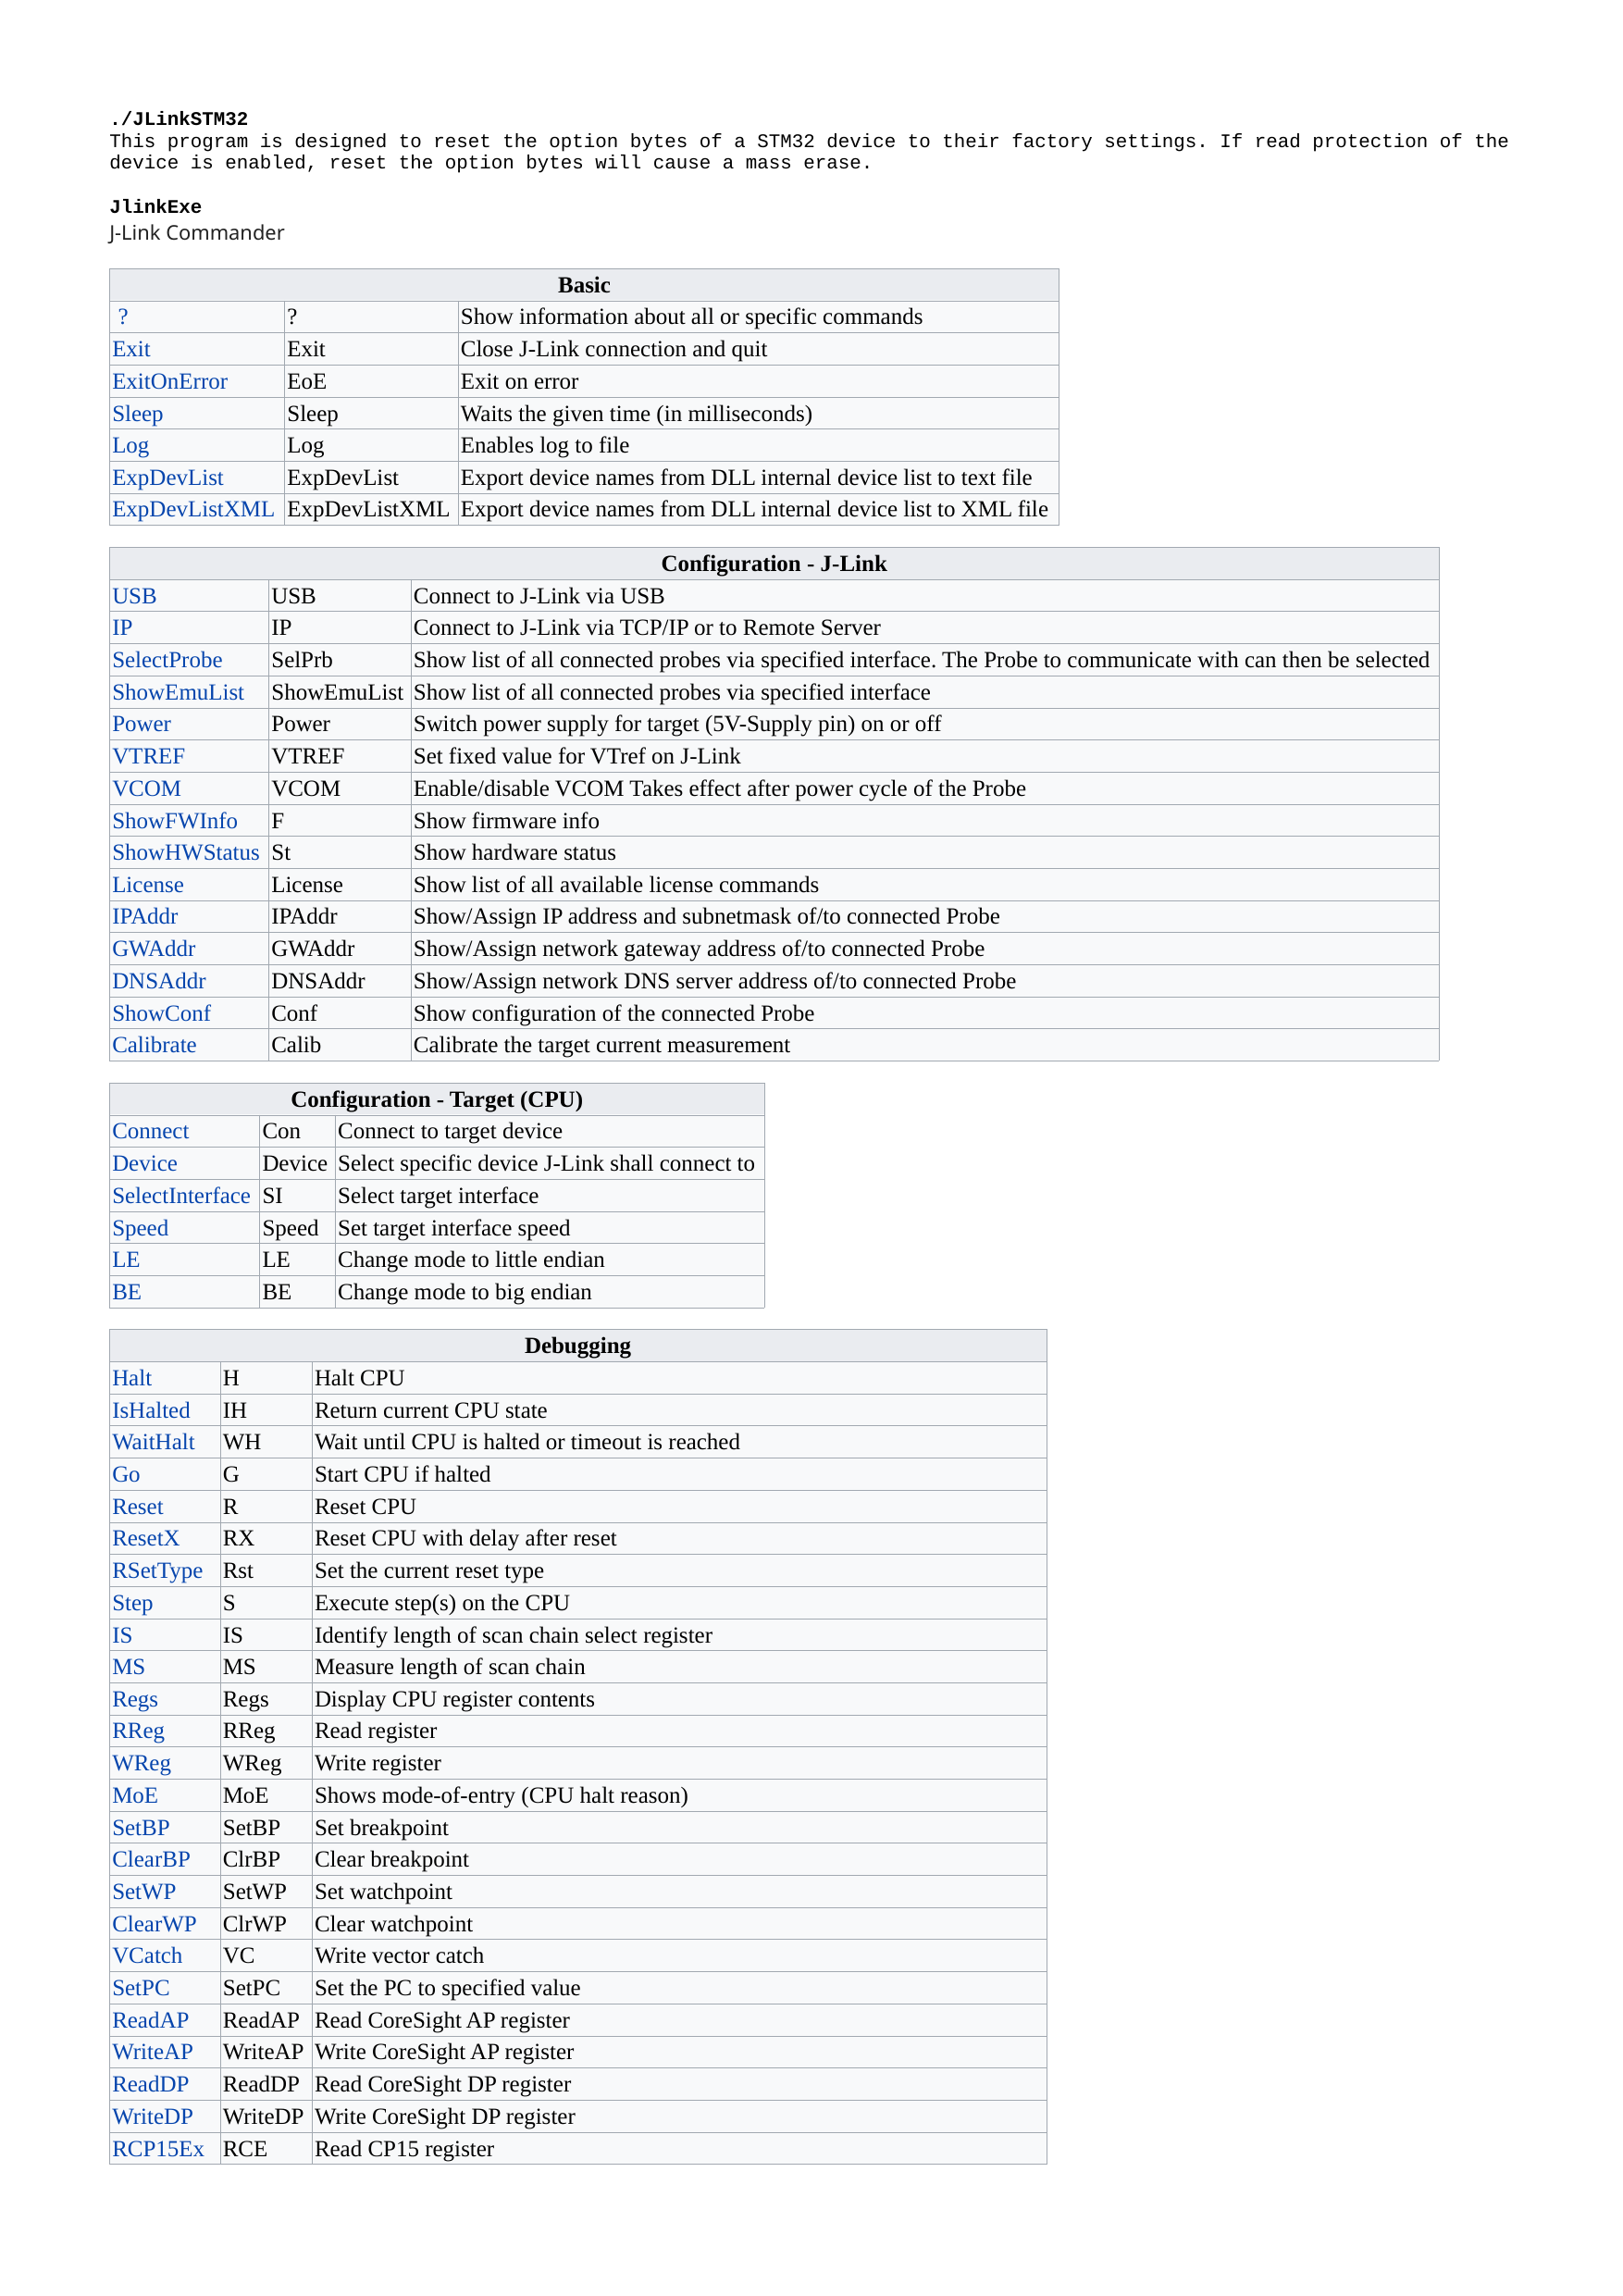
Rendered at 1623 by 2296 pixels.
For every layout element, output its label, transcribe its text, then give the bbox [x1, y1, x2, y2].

table_cell Reset CPU with delay after reset [313, 1523, 1047, 1554]
table_cell Clear watchpoint [313, 1908, 1047, 1939]
table_cell Connect [110, 1116, 259, 1147]
table_cell WH [221, 1426, 312, 1458]
table_cell Sleep [285, 398, 458, 428]
table_cell Set fixed value for VTref on J-Link [412, 740, 1439, 772]
table_cell ShowEmuList [269, 676, 411, 707]
table_cell Change mode to little endian [336, 1244, 764, 1275]
table_cell SI [260, 1180, 335, 1210]
table_cell Close J-Link connection and quit [459, 333, 1059, 365]
table_cell Select specific device J-Link shall connect to [336, 1148, 764, 1179]
table_cell RSetType [110, 1555, 220, 1586]
table_cell Enables log to file [459, 429, 1059, 461]
table_cell Speed [110, 1212, 259, 1243]
table_cell Go [110, 1458, 220, 1490]
table_cell ShowEmuList [110, 676, 268, 707]
table_cell Clear breakpoint [313, 1843, 1047, 1875]
table_cell Write CoreSight AP register [313, 2037, 1047, 2067]
table_cell ? [110, 302, 284, 332]
table_cell Export device names from DLL internal device list to XML file [459, 494, 1059, 525]
table_cell Measure length of scan chain [313, 1651, 1047, 1682]
table_cell IP [110, 612, 268, 643]
table_cell IH [221, 1395, 312, 1425]
table_cell Exit [285, 333, 458, 365]
table_cell IsHalted [110, 1395, 220, 1425]
table_cell IS [221, 1620, 312, 1650]
table_cell Power [110, 709, 268, 739]
table_cell IS [110, 1620, 220, 1650]
table_cell LE [110, 1244, 259, 1275]
table_cell ClrBP [221, 1843, 312, 1875]
table_cell R [221, 1491, 312, 1521]
table_cell ReadAP [110, 2004, 220, 2035]
table_cell Device [260, 1148, 335, 1179]
table_cell Show firmware info [412, 805, 1439, 836]
table_cell Read CoreSight DP register [313, 2068, 1047, 2100]
table_cell USB [110, 580, 268, 611]
table_cell Write register [313, 1747, 1047, 1779]
table_cell Set the current reset type [313, 1555, 1047, 1586]
table_cell VCatch [110, 1940, 220, 1971]
table_cell Exit [110, 333, 284, 365]
table_cell IPAddr [269, 901, 411, 932]
table_cell Power [269, 709, 411, 739]
table_cell Shows mode-of-entry (CPU halt reason) [313, 1780, 1047, 1811]
table_cell SetWP [110, 1876, 220, 1907]
table_cell Waits the given time (in milliseconds) [459, 398, 1059, 428]
table_cell Enable/disable VCOM Takes effect after power cycle of the Probe [412, 773, 1439, 803]
table_cell Set the PC to specified value [313, 1972, 1047, 2004]
table_cell Write vector catch [313, 1940, 1047, 1971]
table_cell Calibrate [110, 1029, 268, 1061]
table_cell St [269, 837, 411, 868]
table_cell ReadDP [110, 2068, 220, 2100]
table_cell SetWP [221, 1876, 312, 1907]
table_cell Rst [221, 1555, 312, 1586]
table_cell VCOM [269, 773, 411, 803]
table_cell WriteAP [221, 2037, 312, 2067]
table_cell ClearWP [110, 1908, 220, 1939]
table_cell USB [269, 580, 411, 611]
table_cell WriteDP [110, 2101, 220, 2131]
table_cell License [269, 869, 411, 900]
table_cell SelectInterface [110, 1180, 259, 1210]
table_cell Wait until CPU is halted or timeout is reached [313, 1426, 1047, 1458]
table_cell RReg [110, 1716, 220, 1746]
table_cell Show list of all available license commands [412, 869, 1439, 900]
table_cell Show list of all connected probes via specified interface. The Probe to communicate with can then be selected [412, 644, 1439, 676]
table_cell GWAddr [110, 933, 268, 964]
table_cell RCE [221, 2133, 312, 2164]
table_cell Log [110, 429, 284, 461]
table_cell Connect to J-Link via TCP/IP or to Remote Server [412, 612, 1439, 643]
table_cell Regs [110, 1683, 220, 1715]
table_cell BE [110, 1276, 259, 1308]
table_cell Step [110, 1587, 220, 1618]
table_cell ShowConf [110, 998, 268, 1028]
table_cell IPAddr [110, 901, 268, 932]
table_cell MS [221, 1651, 312, 1682]
table_cell Read register [313, 1716, 1047, 1746]
table_cell Set breakpoint [313, 1812, 1047, 1843]
table_cell H [221, 1362, 312, 1394]
table_header Configuration - J-Link [110, 548, 1439, 579]
table_cell RX [221, 1523, 312, 1554]
table_cell GWAddr [269, 933, 411, 964]
table_cell Connect to target device [336, 1116, 764, 1147]
table_cell Read CoreSight AP register [313, 2004, 1047, 2035]
table_cell Show list of all connected probes via specified interface [412, 676, 1439, 707]
text J-Link Commander [109, 218, 1514, 246]
table_cell Connect to J-Link via USB [412, 580, 1439, 611]
table_cell Reset CPU [313, 1491, 1047, 1521]
table_cell WriteAP [110, 2037, 220, 2067]
table_cell DNSAddr [269, 965, 411, 997]
table_cell Halt CPU [313, 1362, 1047, 1394]
text JlinkExe [109, 197, 1514, 218]
table_cell Return current CPU state [313, 1395, 1047, 1425]
table_cell Start CPU if halted [313, 1458, 1047, 1490]
table_cell Select target interface [336, 1180, 764, 1210]
table_cell ExpDevList [285, 462, 458, 493]
table_cell Sleep [110, 398, 284, 428]
table_cell Device [110, 1148, 259, 1179]
table_cell SetPC [221, 1972, 312, 2004]
table_cell Reset [110, 1491, 220, 1521]
table_cell ResetX [110, 1523, 220, 1554]
table_header Configuration - Target (CPU) [110, 1084, 764, 1114]
table_cell Log [285, 429, 458, 461]
table_cell ExpDevListXML [110, 494, 284, 525]
text ./JLinkSTM32 [109, 109, 1514, 131]
table_cell License [110, 869, 268, 900]
table_cell MS [110, 1651, 220, 1682]
table_cell SetBP [110, 1812, 220, 1843]
table_cell Calib [269, 1029, 411, 1061]
table_cell Change mode to big endian [336, 1276, 764, 1308]
table_cell ShowFWInfo [110, 805, 268, 836]
table_cell ReadDP [221, 2068, 312, 2100]
table_cell Read CP15 register [313, 2133, 1047, 2164]
table_cell BE [260, 1276, 335, 1308]
table_cell LE [260, 1244, 335, 1275]
table_cell Write CoreSight DP register [313, 2101, 1047, 2131]
table_cell S [221, 1587, 312, 1618]
table_cell Display CPU register contents [313, 1683, 1047, 1715]
table_cell VC [221, 1940, 312, 1971]
table_cell ExitOnError [110, 366, 284, 396]
table_cell ExpDevListXML [285, 494, 458, 525]
table_cell ClrWP [221, 1908, 312, 1939]
table_cell VCOM [110, 773, 268, 803]
table_cell Execute step(s) on the CPU [313, 1587, 1047, 1618]
table_cell Export device names from DLL internal device list to text file [459, 462, 1059, 493]
table_cell ClearBP [110, 1843, 220, 1875]
table_cell Identify length of scan chain select register [313, 1620, 1047, 1650]
table_cell Con [260, 1116, 335, 1147]
table_cell Regs [221, 1683, 312, 1715]
table_cell SetPC [110, 1972, 220, 2004]
table_cell SelPrb [269, 644, 411, 676]
table_cell Show configuration of the connected Probe [412, 998, 1439, 1028]
table_cell Show/Assign network DNS server address of/to connected Probe [412, 965, 1439, 997]
table_header Basic [110, 269, 1059, 300]
table_cell WriteDP [221, 2101, 312, 2131]
table_cell MoE [110, 1780, 220, 1811]
table_cell ExpDevList [110, 462, 284, 493]
table_cell ? [285, 302, 458, 332]
table_cell Calibrate the target current measurement [412, 1029, 1439, 1061]
table_cell VTREF [110, 740, 268, 772]
table_cell Show hardware status [412, 837, 1439, 868]
table_header Debugging [110, 1330, 1047, 1361]
table_cell WReg [110, 1747, 220, 1779]
table_cell VTREF [269, 740, 411, 772]
table_cell Show/Assign network gateway address of/to connected Probe [412, 933, 1439, 964]
table_cell WReg [221, 1747, 312, 1779]
table_cell SelectProbe [110, 644, 268, 676]
text This program is designed to reset the option bytes of a STM32 device to their factory settings. If read protection of the device is enabled, reset the option bytes will cause a mass erase. [109, 131, 1514, 175]
table_cell MoE [221, 1780, 312, 1811]
table_cell G [221, 1458, 312, 1490]
table_cell RCP15Ex [110, 2133, 220, 2164]
table_cell Set watchpoint [313, 1876, 1047, 1907]
table_cell ReadAP [221, 2004, 312, 2035]
table_cell F [269, 805, 411, 836]
table_cell Exit on error [459, 366, 1059, 396]
table_cell Conf [269, 998, 411, 1028]
table_cell Show/Assign IP address and subnetmask of/to connected Probe [412, 901, 1439, 932]
table_cell RReg [221, 1716, 312, 1746]
table_cell SetBP [221, 1812, 312, 1843]
table_cell ShowHWStatus [110, 837, 268, 868]
table_cell Set target interface speed [336, 1212, 764, 1243]
table_cell Halt [110, 1362, 220, 1394]
table_cell EoE [285, 366, 458, 396]
table_cell IP [269, 612, 411, 643]
table_cell Show information about all or specific commands [459, 302, 1059, 332]
table_cell Speed [260, 1212, 335, 1243]
table_cell WaitHalt [110, 1426, 220, 1458]
table_cell DNSAddr [110, 965, 268, 997]
table_cell Switch power supply for target (5V-Supply pin) on or off [412, 709, 1439, 739]
